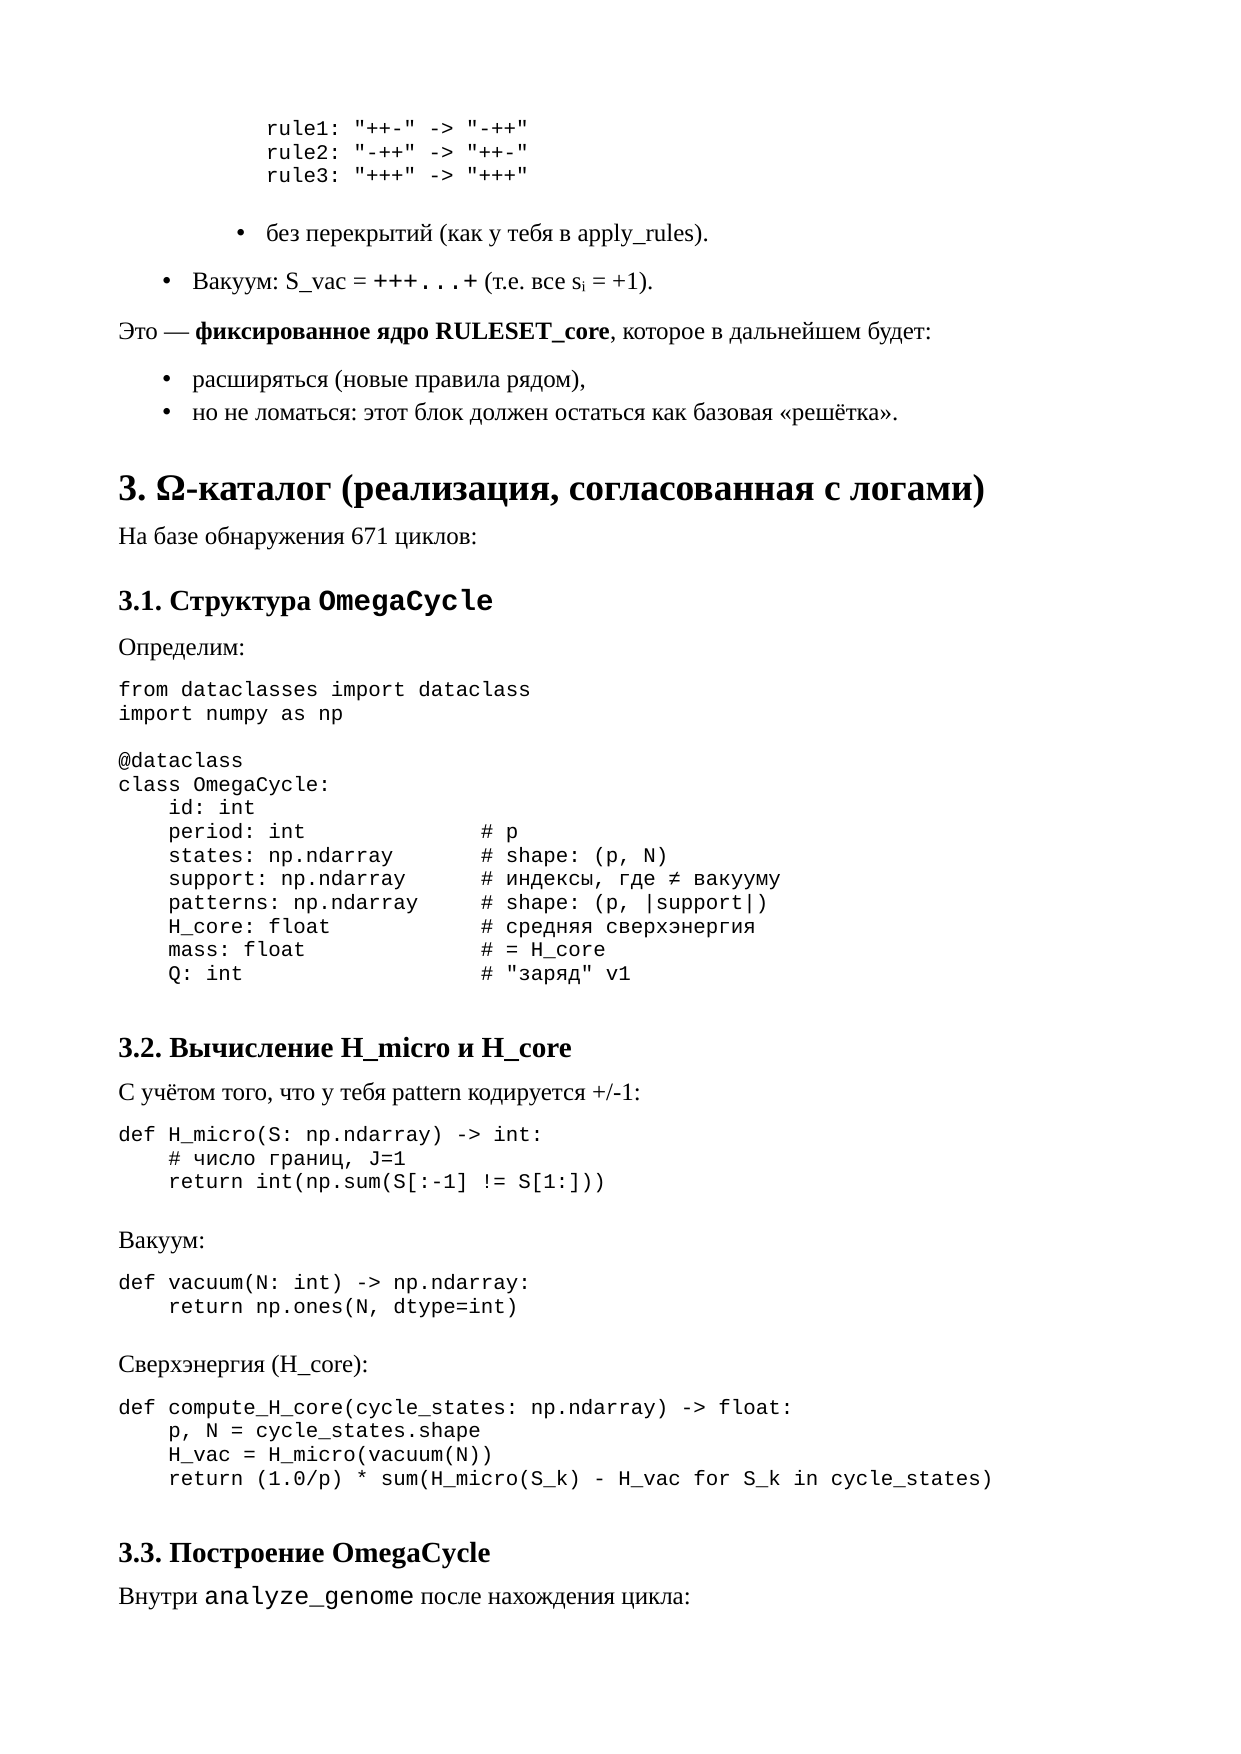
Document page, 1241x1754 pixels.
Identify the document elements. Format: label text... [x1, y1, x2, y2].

text return np.ones(N, dtype=int) [118, 1296, 1122, 1319]
text states: np.ndarray # shape: (p, N) [118, 845, 1122, 868]
list Вакуум: S_vac = +++...+ (т.е. все sᵢ = +1). [162, 266, 1122, 297]
text period: int # p [118, 821, 1122, 845]
text from dataclasses import dataclass [118, 679, 1122, 703]
text Вакуум: [118, 1225, 1122, 1253]
text Q: int # "заряд" v1 [118, 963, 1122, 987]
list rule3: "+++" -> "+++" [236, 165, 1122, 189]
text return int(np.sum(S[:-1] != S[1:])) [118, 1172, 1122, 1195]
text H_core: float # средняя сверхэнергия [118, 916, 1122, 939]
subtitle 3.1. Структура OmegaCycle [118, 583, 1122, 619]
text patterns: np.ndarray # shape: (p, |support|) [118, 892, 1122, 916]
subtitle 3.3. Построение OmegaCycle [118, 1535, 1122, 1569]
text return (1.0/p) * sum(H_micro(S_k) - H_vac for S_k in cycle_states) [118, 1468, 1122, 1491]
text # число границ, J=1 [118, 1148, 1122, 1172]
text p, N = cycle_states.shape [118, 1420, 1122, 1444]
list без перекрытий (как у тебя в apply_rules). [236, 218, 1122, 247]
text Определим: [118, 632, 1122, 660]
text support: np.ndarray # индексы, где ≠ вакууму [118, 868, 1122, 892]
text На базе обнаружения 671 циклов: [118, 521, 1122, 549]
list rule1: "++-" -> "-++" [236, 118, 1122, 142]
subtitle 3.2. Вычисление H_micro и H_core [118, 1031, 1122, 1064]
text @dataclass [118, 750, 1122, 774]
text С учётом того, что у тебя pattern кодируется +/-1: [118, 1077, 1122, 1105]
list но не ломаться: этот блок должен остаться как базовая «решётка». [162, 397, 1122, 426]
subtitle 3. Ω‑каталог (реализация, согласованная с логами) [118, 465, 1122, 508]
text Сверхэнергия (H_core): [118, 1349, 1122, 1378]
text def compute_H_core(cycle_states: np.ndarray) -> float: [118, 1397, 1122, 1420]
text def H_micro(S: np.ndarray) -> int: [118, 1124, 1122, 1148]
text Внутри analyze_genome после нахождения цикла: [118, 1581, 1122, 1612]
text import numpy as np [118, 703, 1122, 726]
text H_vac = H_micro(vacuum(N)) [118, 1444, 1122, 1468]
text Это — фиксированное ядро RULESET_core, которое в дальнейшем будет: [118, 316, 1122, 345]
list расширяться (новые правила рядом), [162, 364, 1122, 392]
text def vacuum(N: int) -> np.ndarray: [118, 1272, 1122, 1296]
list rule2: "-++" -> "++-" [236, 142, 1122, 165]
text class OmegaCycle: [118, 774, 1122, 797]
text mass: float # = H_core [118, 939, 1122, 963]
text id: int [118, 797, 1122, 821]
